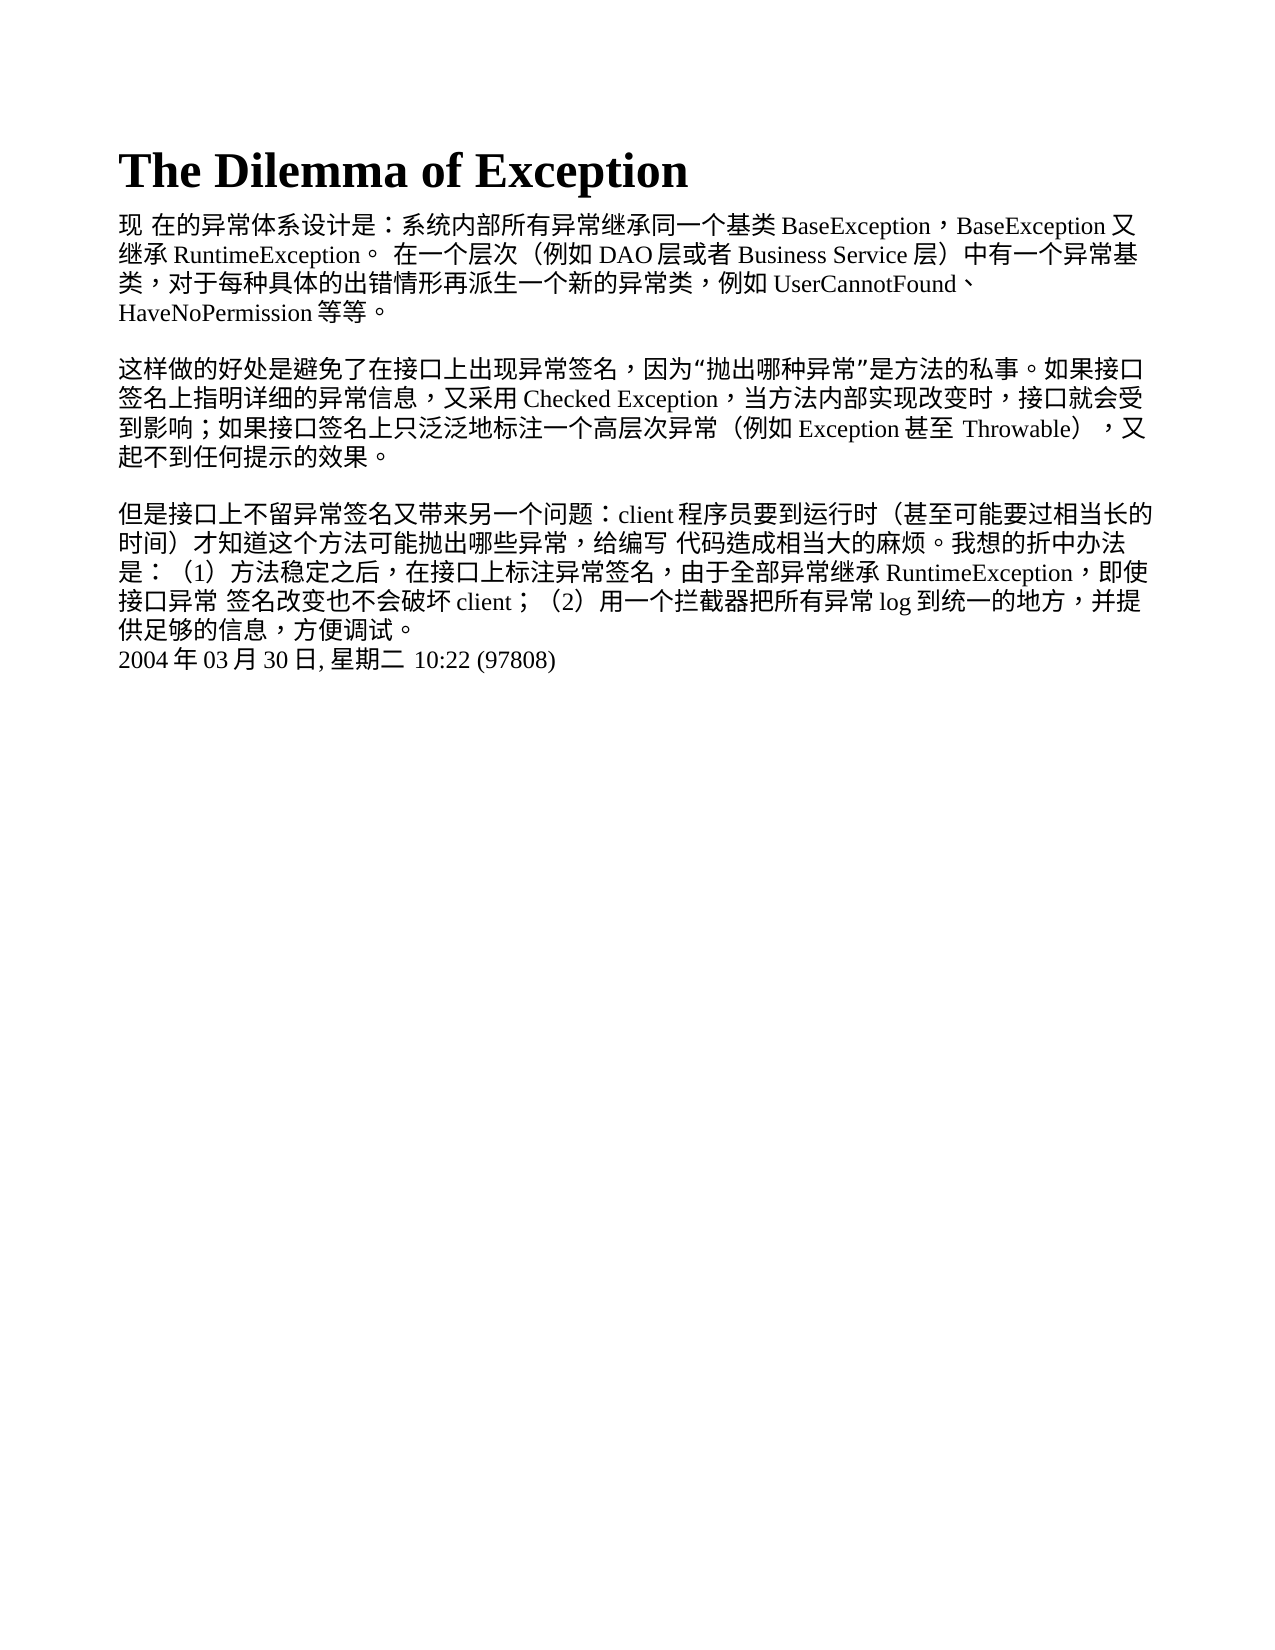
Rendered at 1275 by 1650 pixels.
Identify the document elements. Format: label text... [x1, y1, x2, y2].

text 2004年03月30日, 星期二 10:22 (97808) [118, 646, 1157, 675]
text 现 在的异常体系设计是：系统内部所有异常继承同一个基类BaseException，BaseException又继承RuntimeException。 在一个层次（例如DAO层或者Business Service层）中有一个异常基类，对于每种具体的出错情形再派生一个新的异常类，例如UserCannotFound、 HaveNoPermission等等。 [118, 211, 1157, 328]
text 但是接口上不留异常签名又带来另一个问题：client程序员要到运行时（甚至可能要过相当长的时间）才知道这个方法可能抛出哪些异常，给编写 代码造成相当大的麻烦。我想的折中办法是：（1）方法稳定之后，在接口上标注异常签名，由于全部异常继承RuntimeException，即使接口异常 签名改变也不会破坏client；（2）用一个拦截器把所有异常log到统一的地方，并提供足够的信息，方便调试。 [118, 500, 1157, 646]
subtitle The Dilemma of Exception [118, 143, 1157, 198]
text 这样做的好处是避免了在接口上出现异常签名，因为“抛出哪种异常”是方法的私事。如果接口签名上指明详细的异常信息，又采用Checked Exception，当方法内部实现改变时，接口就会受到影响；如果接口签名上只泛泛地标注一个高层次异常（例如Exception甚至 Throwable），又起不到任何提示的效果。 [118, 355, 1157, 472]
